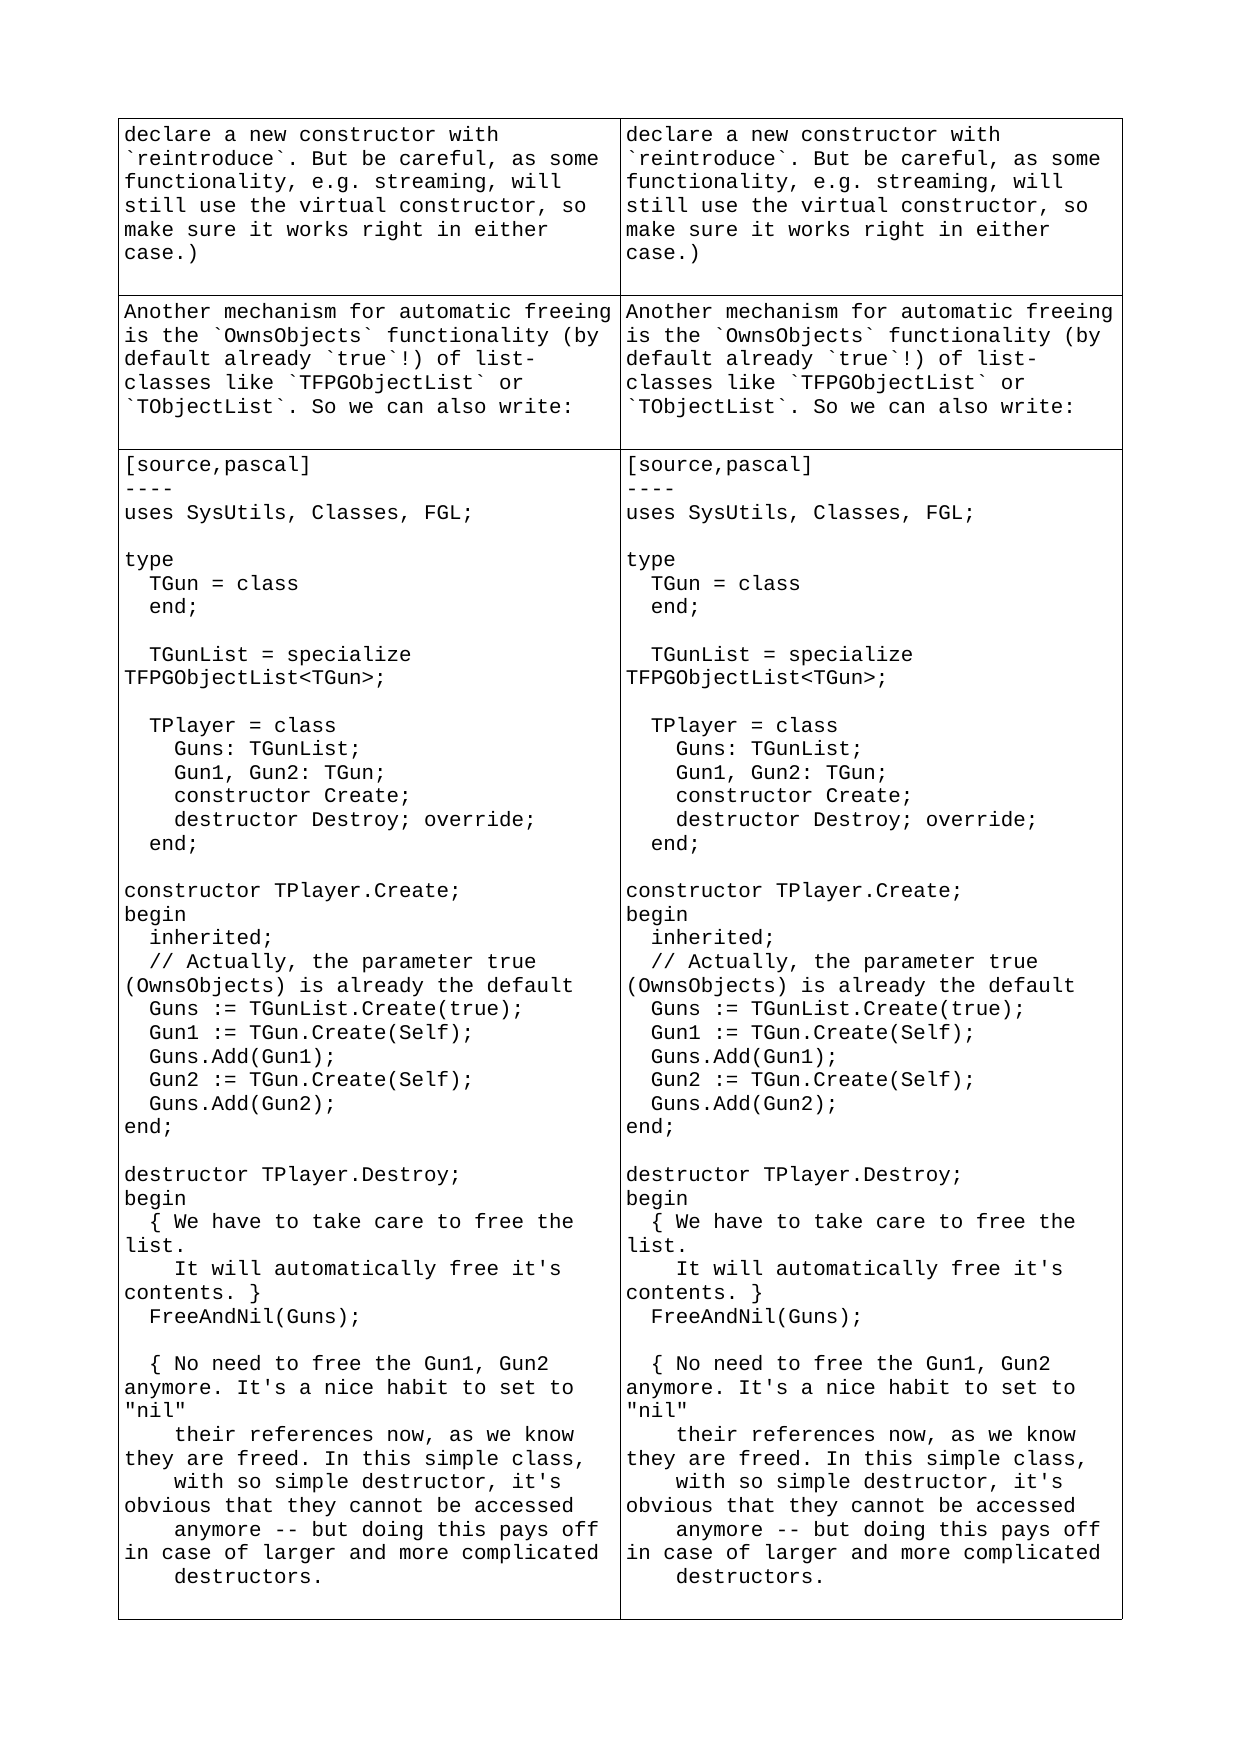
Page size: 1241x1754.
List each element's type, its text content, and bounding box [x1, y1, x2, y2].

table_cell -- declare a new constructor with `reintroduce`. But be careful, as some functionality, e.g. streaming, will still use the virtual constructor, so make sure it works right in either case.) [119, 119, 620, 295]
table_cell Another mechanism for automatic freeing is the `OwnsObjects` functionality (by default already `true`!) of list-classes like `TFPGObjectList` or `TObjectList`. So we can also write: [119, 296, 620, 449]
table_cell -- declare a new constructor with `reintroduce`. But be careful, as some functionality, e.g. streaming, will still use the virtual constructor, so make sure it works right in either case.) [621, 119, 1122, 295]
table_cell [source,pascal] ---- uses SysUtils, Classes, FGL; type TGun = class end; TGunList = specialize TFPGObjectList<TGun>; TPlayer = class Guns: TGunList; Gun1, Gun2: TGun; constructor Create; destructor Destroy; override; end; constructor TPlayer.Create; begin inherited; // Actually, the parameter true (OwnsObjects) is already the default Guns := TGunList.Create(true); Gun1 := TGun.Create(Self); Guns.Add(Gun1); Gun2 := TGun.Create(Self); Guns.Add(Gun2); end; destructor TPlayer.Destroy; begin { We have to take care to free the list. It will automatically free it's contents. } FreeAndNil(Guns); { No need to free the Gun1, Gun2 anymore. It's a nice habit to set to "nil" their references now, as we know they are freed. In this simple class, with so simple destructor, it's obvious that they cannot be accessed anymore -- but doing this pays off in case of larger and more complicated destructors. [119, 450, 620, 1619]
table_cell Another mechanism for automatic freeing is the `OwnsObjects` functionality (by default already `true`!) of list-classes like `TFPGObjectList` or `TObjectList`. So we can also write: [621, 296, 1122, 449]
table_cell [source,pascal] ---- uses SysUtils, Classes, FGL; type TGun = class end; TGunList = specialize TFPGObjectList<TGun>; TPlayer = class Guns: TGunList; Gun1, Gun2: TGun; constructor Create; destructor Destroy; override; end; constructor TPlayer.Create; begin inherited; // Actually, the parameter true (OwnsObjects) is already the default Guns := TGunList.Create(true); Gun1 := TGun.Create(Self); Guns.Add(Gun1); Gun2 := TGun.Create(Self); Guns.Add(Gun2); end; destructor TPlayer.Destroy; begin { We have to take care to free the list. It will automatically free it's contents. } FreeAndNil(Guns); { No need to free the Gun1, Gun2 anymore. It's a nice habit to set to "nil" their references now, as we know they are freed. In this simple class, with so simple destructor, it's obvious that they cannot be accessed anymore -- but doing this pays off in case of larger and more complicated destructors. [621, 450, 1122, 1619]
